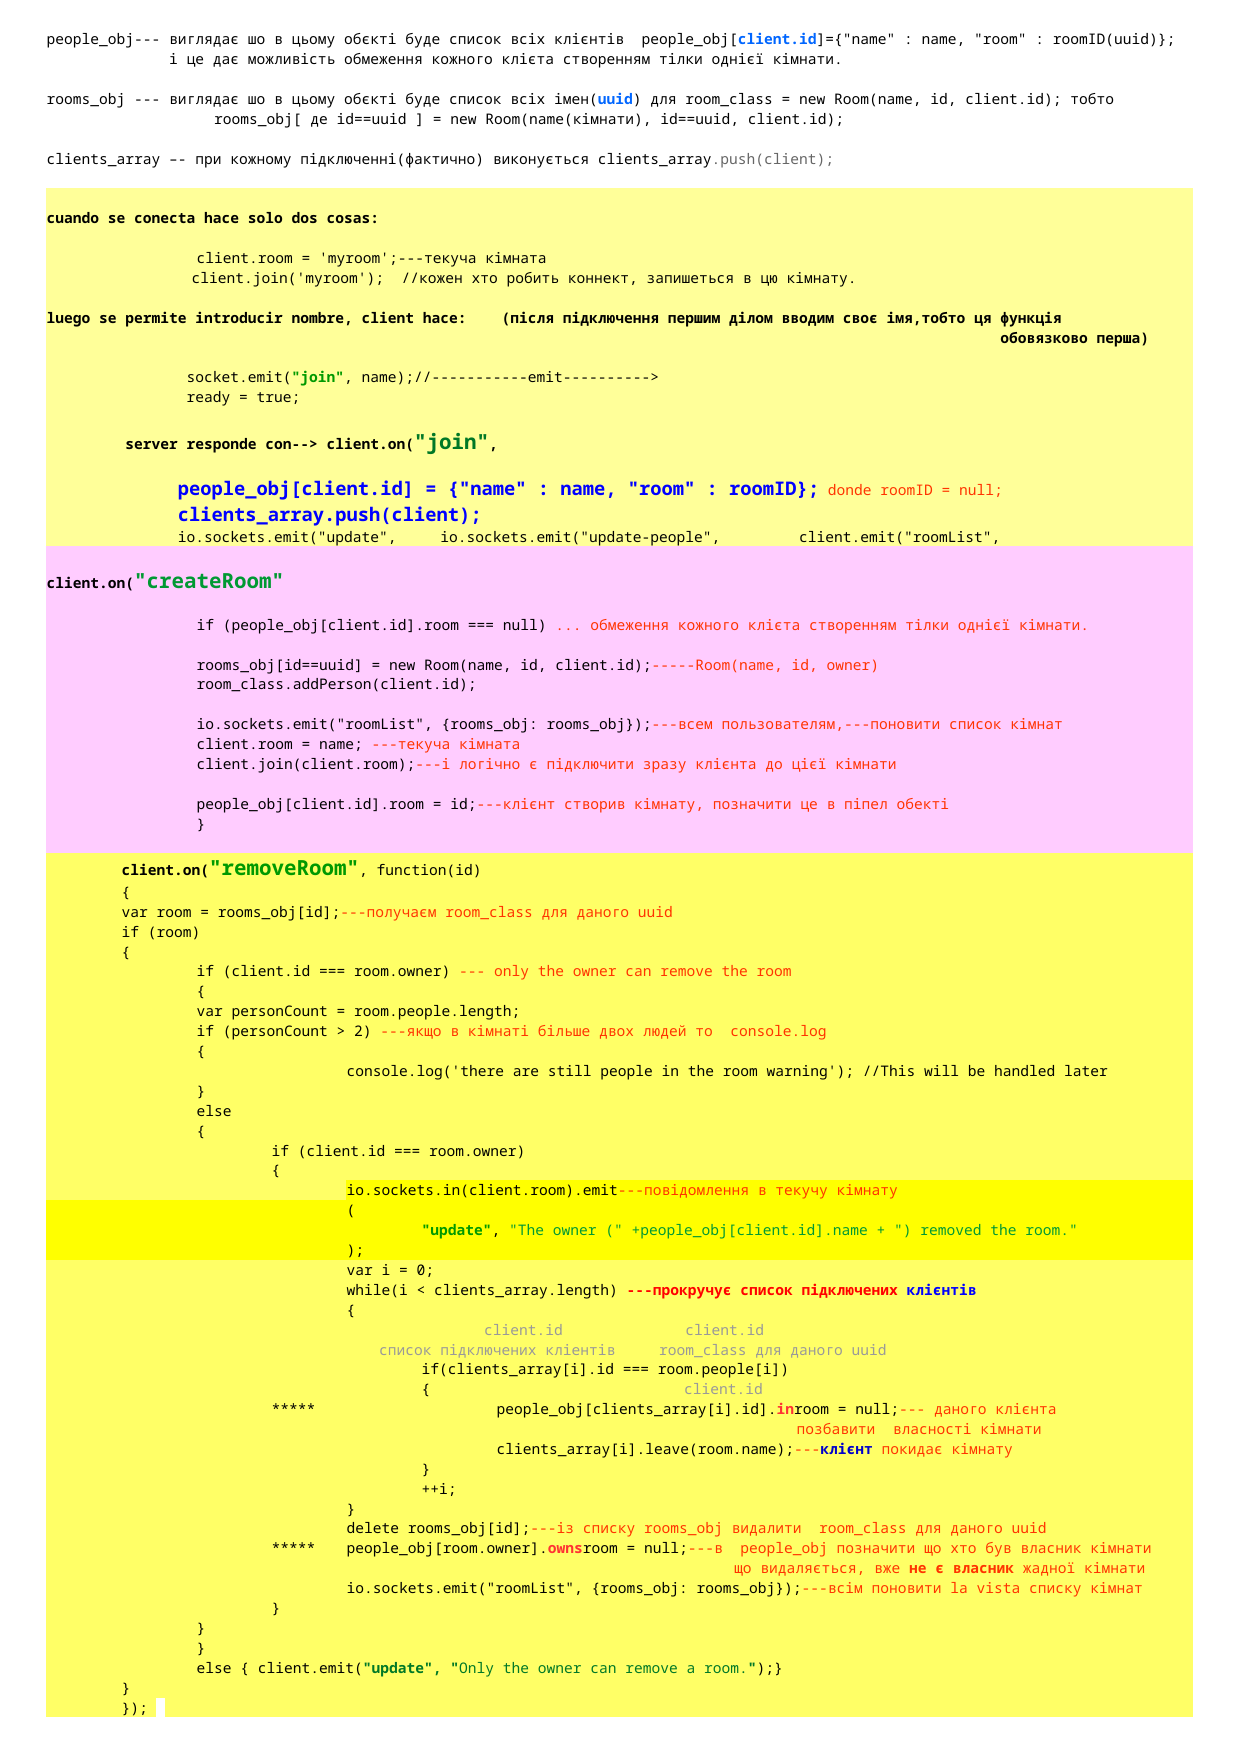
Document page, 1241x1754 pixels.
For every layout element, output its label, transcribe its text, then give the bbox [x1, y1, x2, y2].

text } [46, 1618, 1193, 1638]
text { [46, 1120, 1193, 1140]
text room_class.addPerson(client.id); [46, 674, 1193, 694]
text people_obj[client.id].room = id;---клієнт створив кімнату, позначити це в піпел обекті [46, 793, 1193, 813]
text io.sockets.emit("roomList", {rooms_obj: rooms_obj});---всем пользователям,---поновити список кімнат [46, 714, 1193, 734]
text if (people_obj[client.id].room === null) ... обмеження кожного клієта створенням тілки однієї кімнати. [46, 614, 1193, 634]
text } [46, 1081, 1193, 1101]
text ); [46, 1240, 1193, 1260]
text rooms_obj[id==uuid] = new Room(name, id, client.id);-----Room(name, id, owner) [46, 654, 1193, 674]
text client.on("removeRoom", function(id) [46, 853, 1193, 882]
text } [46, 1598, 1193, 1618]
text clients_array[i].leave(room.name);---клієнт покидає кімнату [46, 1439, 1193, 1459]
text client.id client.id [46, 1319, 1193, 1339]
text io.sockets.in(client.room).emit---повідомлення в текучу кімнату [46, 1180, 1193, 1200]
text client.join('myroom'); //кожен хто робить коннект, запишеться в цю кімнату. [46, 268, 1193, 288]
text if (client.id === room.owner) --- only the owner can remove the room [46, 961, 1193, 981]
text else { client.emit("update", "Only the owner can remove a room.");} [46, 1658, 1193, 1677]
text cuando se conecta hace solo dos cosas: [46, 208, 1193, 228]
text ++i; [46, 1478, 1193, 1498]
text rooms_obj --- виглядає шо в цьому обєкті буде список всіх імен(uuid) для room_class = new Room(name, id, client.id); тобто [46, 89, 1193, 109]
text "update", "The owner (" +people_obj[client.id].name + ") removed the room." [46, 1220, 1193, 1240]
text else [46, 1101, 1193, 1120]
text ready = true; [46, 387, 1193, 407]
text if(clients_array[i].id === room.people[i]) [46, 1359, 1193, 1379]
text socket.emit("join", name);//-----------emit----------> [46, 367, 1193, 387]
text { [46, 1160, 1193, 1180]
text while(i < clients_array.length) ---прокручує список підключених клієнтів [46, 1279, 1193, 1299]
text people_obj--- виглядає шо в цьому обєкті буде список всіх клієнтів people_obj[client.id]={"name" : name, "room" : roomID(uuid)}; [46, 29, 1193, 49]
text обовязково перша) [46, 327, 1193, 347]
text }); [46, 1697, 1193, 1717]
text { [46, 941, 1193, 961]
text } [46, 1459, 1193, 1478]
text console.log('there are still people in the room warning'); //This will be handled later [46, 1061, 1193, 1081]
text } [46, 1677, 1193, 1697]
text var room = rooms_obj[id];---получаєм room_class для даного uuid [46, 902, 1193, 921]
text if (client.id === room.owner) [46, 1140, 1193, 1160]
text } [46, 1638, 1193, 1658]
text server responde con--> client.on("join", [46, 427, 1193, 455]
text rooms_obj[ де id==uuid ] = new Room(name(кімнати), id==uuid, client.id); [46, 109, 1193, 128]
text io.sockets.emit("update", io.sockets.emit("update-people", client.emit("roomList", [46, 526, 1193, 546]
text список підключених кліентів room_class для даного uuid [46, 1339, 1193, 1359]
text client.room = 'myroom';---текуча кімната [46, 248, 1193, 268]
text ***** people_obj[room.owner].ownsroom = null;---в people_obj позначити що хто був власник кімнати що видаляється, вже не є власник жадної кімнати [46, 1538, 1193, 1578]
text client.on("createRoom" [46, 566, 1193, 594]
text } [46, 813, 1193, 833]
text var i = 0; [46, 1260, 1193, 1279]
text і це дає можливість обмеження кожного клієта створенням тілки однієї кімнати. [46, 49, 1193, 69]
text { client.id [46, 1379, 1193, 1399]
text client.join(client.room);---і логічно є підключити зразу клієнта до цієї кімнати [46, 754, 1193, 774]
text people_obj[client.id] = {"name" : name, "room" : roomID}; donde roomID = null; [46, 475, 1193, 501]
text luego se permite introducir nombre, client hace: (після підключення першим ділом вводим своє імя,тобто ця функція [46, 308, 1193, 327]
text { [46, 981, 1193, 1001]
text ( [46, 1200, 1193, 1220]
text ***** people_obj[clients_array[i].id].inroom = null;--- даного клієнта позбавити власності кімнати [46, 1399, 1193, 1439]
text client.room = name; ---текуча кімната [46, 734, 1193, 754]
text clients_array –- при кожному підключенні(фактично) виконується clients_array.push(client); [46, 148, 1193, 168]
text { [46, 882, 1193, 902]
text if (room) [46, 921, 1193, 941]
text { [46, 1299, 1193, 1319]
text var personCount = room.people.length; [46, 1001, 1193, 1021]
text { [46, 1041, 1193, 1061]
text delete rooms_obj[id];---із списку rooms_obj видалити room_class для даного uuid [46, 1518, 1193, 1538]
text clients_array.push(client); [46, 501, 1193, 526]
text } [46, 1498, 1193, 1518]
text io.sockets.emit("roomList", {rooms_obj: rooms_obj});---всім поновити la vista списку кімнат [46, 1578, 1193, 1598]
text if (personCount > 2) ---якщо в кімнаті більше двох людей то console.log [46, 1021, 1193, 1041]
